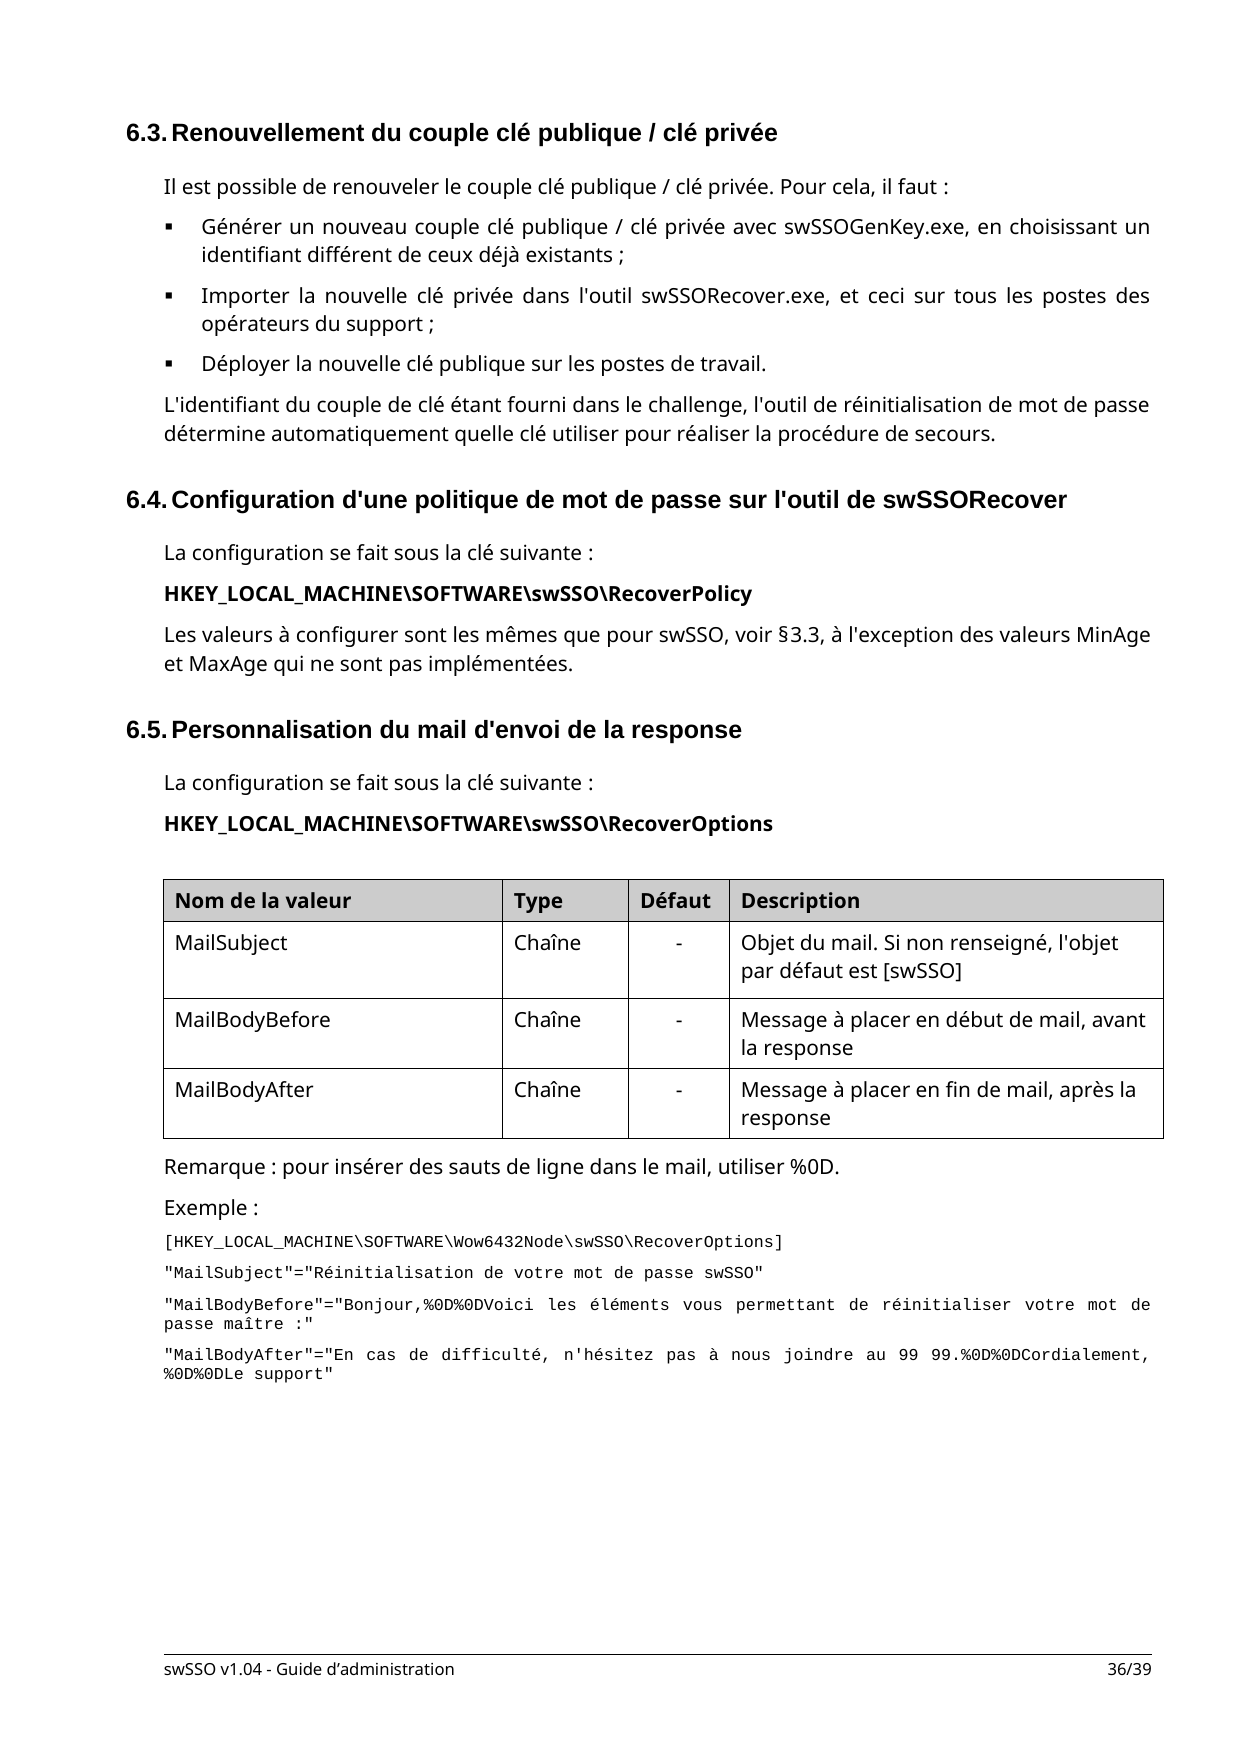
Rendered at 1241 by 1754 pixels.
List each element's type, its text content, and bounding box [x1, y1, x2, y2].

table_cell Chaîne [503, 1069, 628, 1138]
text Remarque : pour insérer des sauts de ligne dans le mail, utiliser %0D. [164, 1152, 1152, 1180]
table_cell - [629, 922, 729, 997]
text "MailBodyBefore"="Bonjour,%0D%0DVoici les éléments vous permettant de réinitialiser votre mot de passe maître :" [164, 1296, 1152, 1334]
table_cell MailBodyAfter [164, 1069, 502, 1138]
table_header Description [730, 880, 1163, 921]
table_cell MailBodyBefore [164, 999, 502, 1068]
text La configuration se fait sous la clé suivante : [164, 538, 1152, 567]
table_cell MailSubject [164, 922, 502, 997]
list Déployer la nouvelle clé publique sur les postes de travail. [164, 349, 1152, 378]
list Générer un nouveau couple clé publique / clé privée avec swSSOGenKey.exe, en choisissant un identifiant différent de ceux déjà existants ; [164, 212, 1152, 269]
text Exemple : [164, 1193, 1152, 1221]
text "MailSubject"="Réinitialisation de votre mot de passe swSSO" [164, 1265, 1152, 1284]
table_cell Chaîne [503, 922, 628, 997]
text Les valeurs à configurer sont les mêmes que pour swSSO, voir §3.3, à l'exception des valeurs MinAge et MaxAge qui ne sont pas implémentées. [164, 620, 1152, 677]
table_cell - [629, 999, 729, 1068]
table_header Défaut [629, 880, 729, 921]
table_cell Objet du mail. Si non renseigné, l'objet par défaut est [swSSO] [730, 922, 1163, 997]
text HKEY_LOCAL_MACHINE\SOFTWARE\swSSO\RecoverOptions [164, 809, 1152, 838]
text "MailBodyAfter"="En cas de difficulté, n'hésitez pas à nous joindre au 99 99.%0D%0DCordialement,%0D%0DLe support" [164, 1347, 1152, 1384]
table_header Type [503, 880, 628, 921]
text HKEY_LOCAL_MACHINE\SOFTWARE\swSSO\RecoverPolicy [164, 579, 1152, 608]
subtitle Configuration d'une politique de mot de passe sur l'outil de swSSORecover [126, 485, 1152, 513]
table_cell Chaîne [503, 999, 628, 1068]
text Il est possible de renouveler le couple clé publique / clé privée. Pour cela, il faut : [164, 172, 1152, 200]
subtitle Personnalisation du mail d'envoi de la response [126, 715, 1152, 743]
table_cell Message à placer en début de mail, avant la response [730, 999, 1163, 1068]
table_cell Message à placer en fin de mail, après la response [730, 1069, 1163, 1138]
table_header Nom de la valeur [164, 880, 502, 921]
text [HKEY_LOCAL_MACHINE\SOFTWARE\Wow6432Node\swSSO\RecoverOptions] [164, 1234, 1152, 1252]
text La configuration se fait sous la clé suivante : [164, 768, 1152, 797]
subtitle Renouvellement du couple clé publique / clé privée [126, 118, 1152, 147]
text L'identifiant du couple de clé étant fourni dans le challenge, l'outil de réinitialisation de mot de passe détermine automatiquement quelle clé utiliser pour réaliser la procédure de secours. [164, 390, 1152, 447]
table_cell - [629, 1069, 729, 1138]
list Importer la nouvelle clé privée dans l'outil swSSORecover.exe, et ceci sur tous les postes des opérateurs du support ; [164, 281, 1152, 338]
